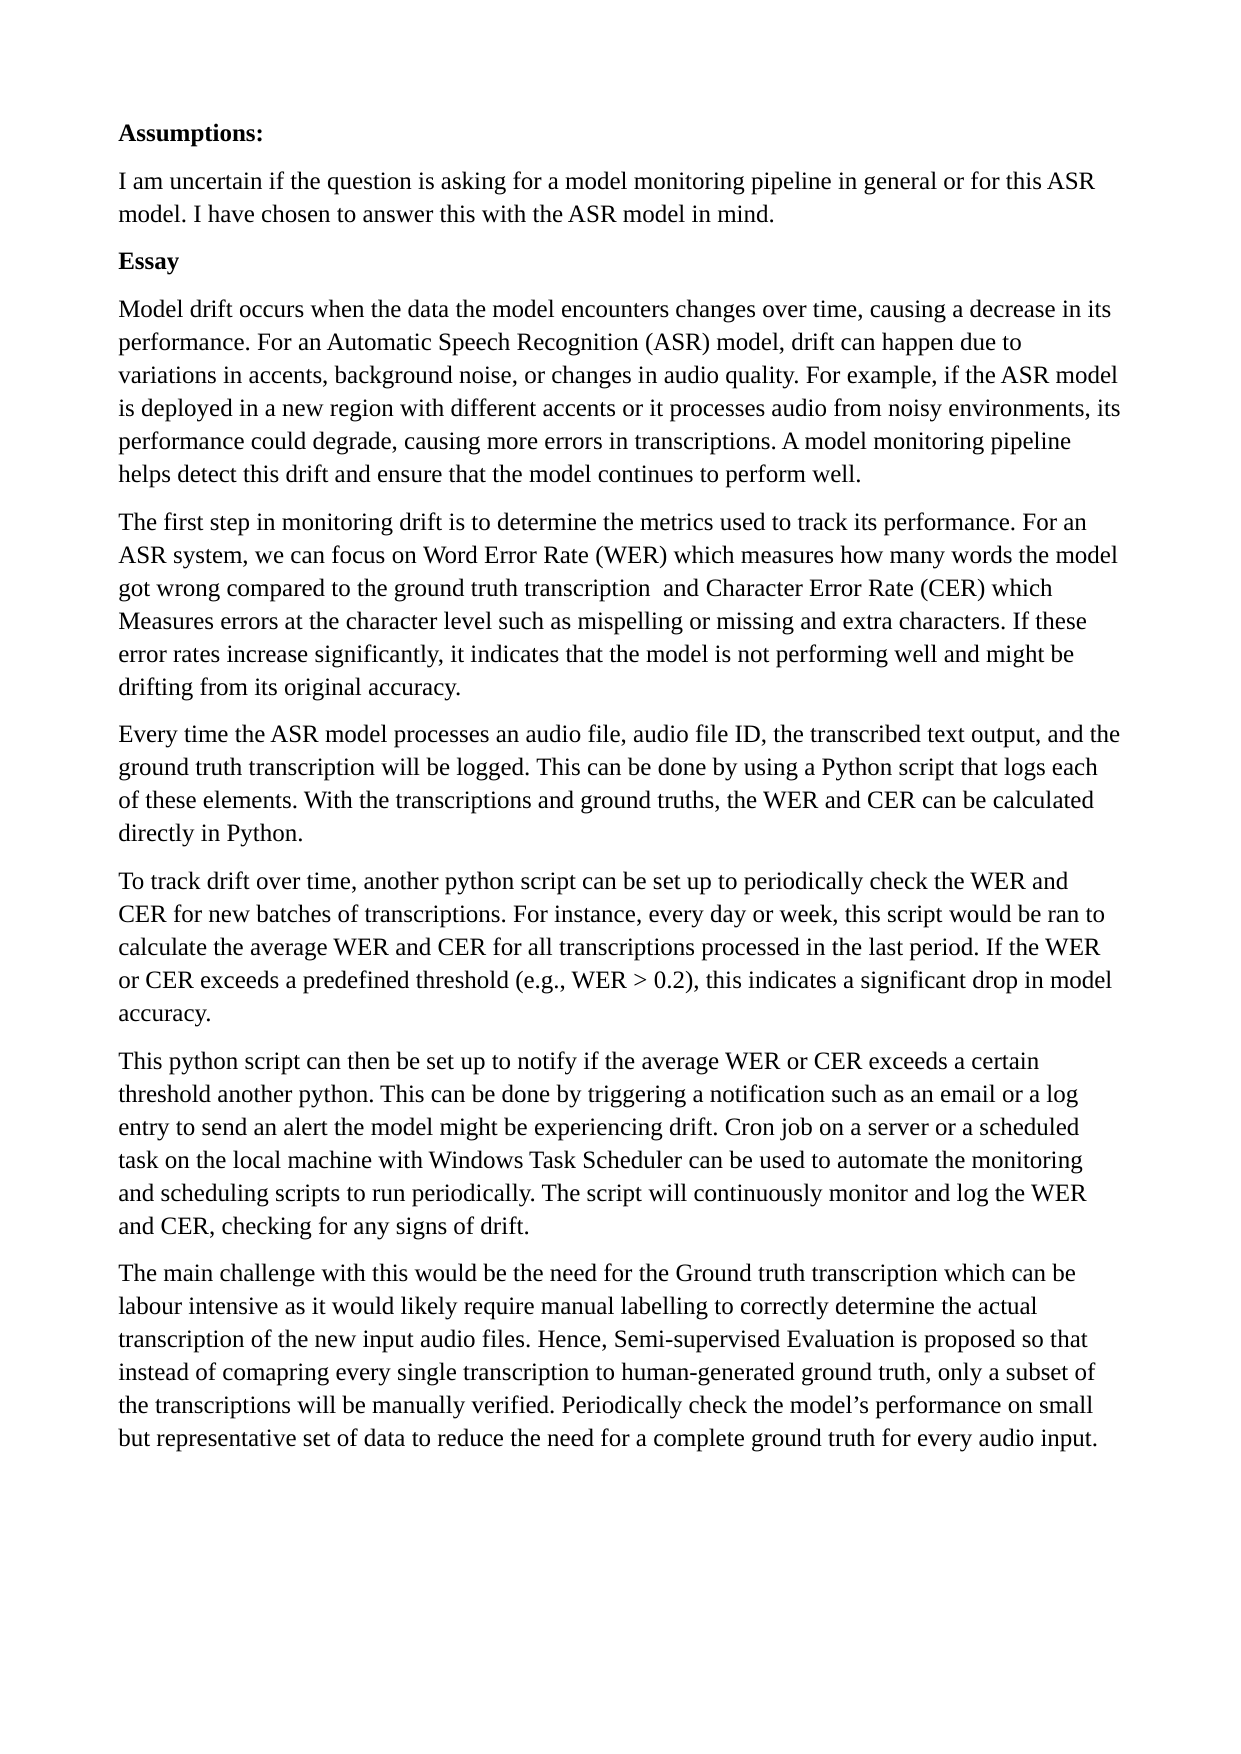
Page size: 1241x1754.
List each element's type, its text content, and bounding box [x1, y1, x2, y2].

text Every time the ASR model processes an audio file, audio file ID, the transcribed text output, and the ground truth transcription will be logged. This can be done by using a Python script that logs each of these elements. With the transcriptions and ground truths, the WER and CER can be calculated directly in Python. [118, 719, 1122, 847]
text I am uncertain if the question is asking for a model monitoring pipeline in general or for this ASR model. I have chosen to answer this with the ASR model in mind. [118, 166, 1122, 227]
text This python script can then be set up to notify if the average WER or CER exceeds a certain threshold another python. This can be done by triggering a notification such as an email or a log entry to send an alert the model might be experiencing drift. Cron job on a server or a scheduled task on the local machine with Windows Task Scheduler can be used to automate the monitoring and scheduling scripts to run periodically. The script will continuously monitor and log the WER and CER, checking for any signs of drift. [118, 1046, 1122, 1239]
text Assumptions: [118, 118, 1122, 147]
text Model drift occurs when the data the model encounters changes over time, causing a decrease in its performance. For an Automatic Speech Recognition (ASR) model, drift can happen due to variations in accents, background noise, or changes in audio quality. For example, if the ASR model is deployed in a new region with different accents or it processes audio from noisy environments, its performance could degrade, causing more errors in transcriptions. A model monitoring pipeline helps detect this drift and ensure that the model continues to perform well. [118, 294, 1122, 488]
text Essay [118, 246, 1122, 275]
text The first step in monitoring drift is to determine the metrics used to track its performance. For an ASR system, we can focus on Word Error Rate (WER) which measures how many words the model got wrong compared to the ground truth transcription and Character Error Rate (CER) which Measures errors at the character level such as mispelling or missing and extra characters. If these error rates increase significantly, it indicates that the model is not performing well and might be drifting from its original accuracy. [118, 507, 1122, 701]
text To track drift over time, another python script can be set up to periodically check the WER and CER for new batches of transcriptions. For instance, every day or week, this script would be ran to calculate the average WER and CER for all transcriptions processed in the last period. If the WER or CER exceeds a predefined threshold (e.g., WER > 0.2), this indicates a significant drop in model accuracy. [118, 866, 1122, 1027]
text The main challenge with this would be the need for the Ground truth transcription which can be labour intensive as it would likely require manual labelling to correctly determine the actual transcription of the new input audio files. Hence, Semi-supervised Evaluation is proposed so that instead of comapring every single transcription to human-generated ground truth, only a subset of the transcriptions will be manually verified. Periodically check the model’s performance on small but representative set of data to reduce the need for a complete ground truth for every audio input. [118, 1258, 1122, 1452]
